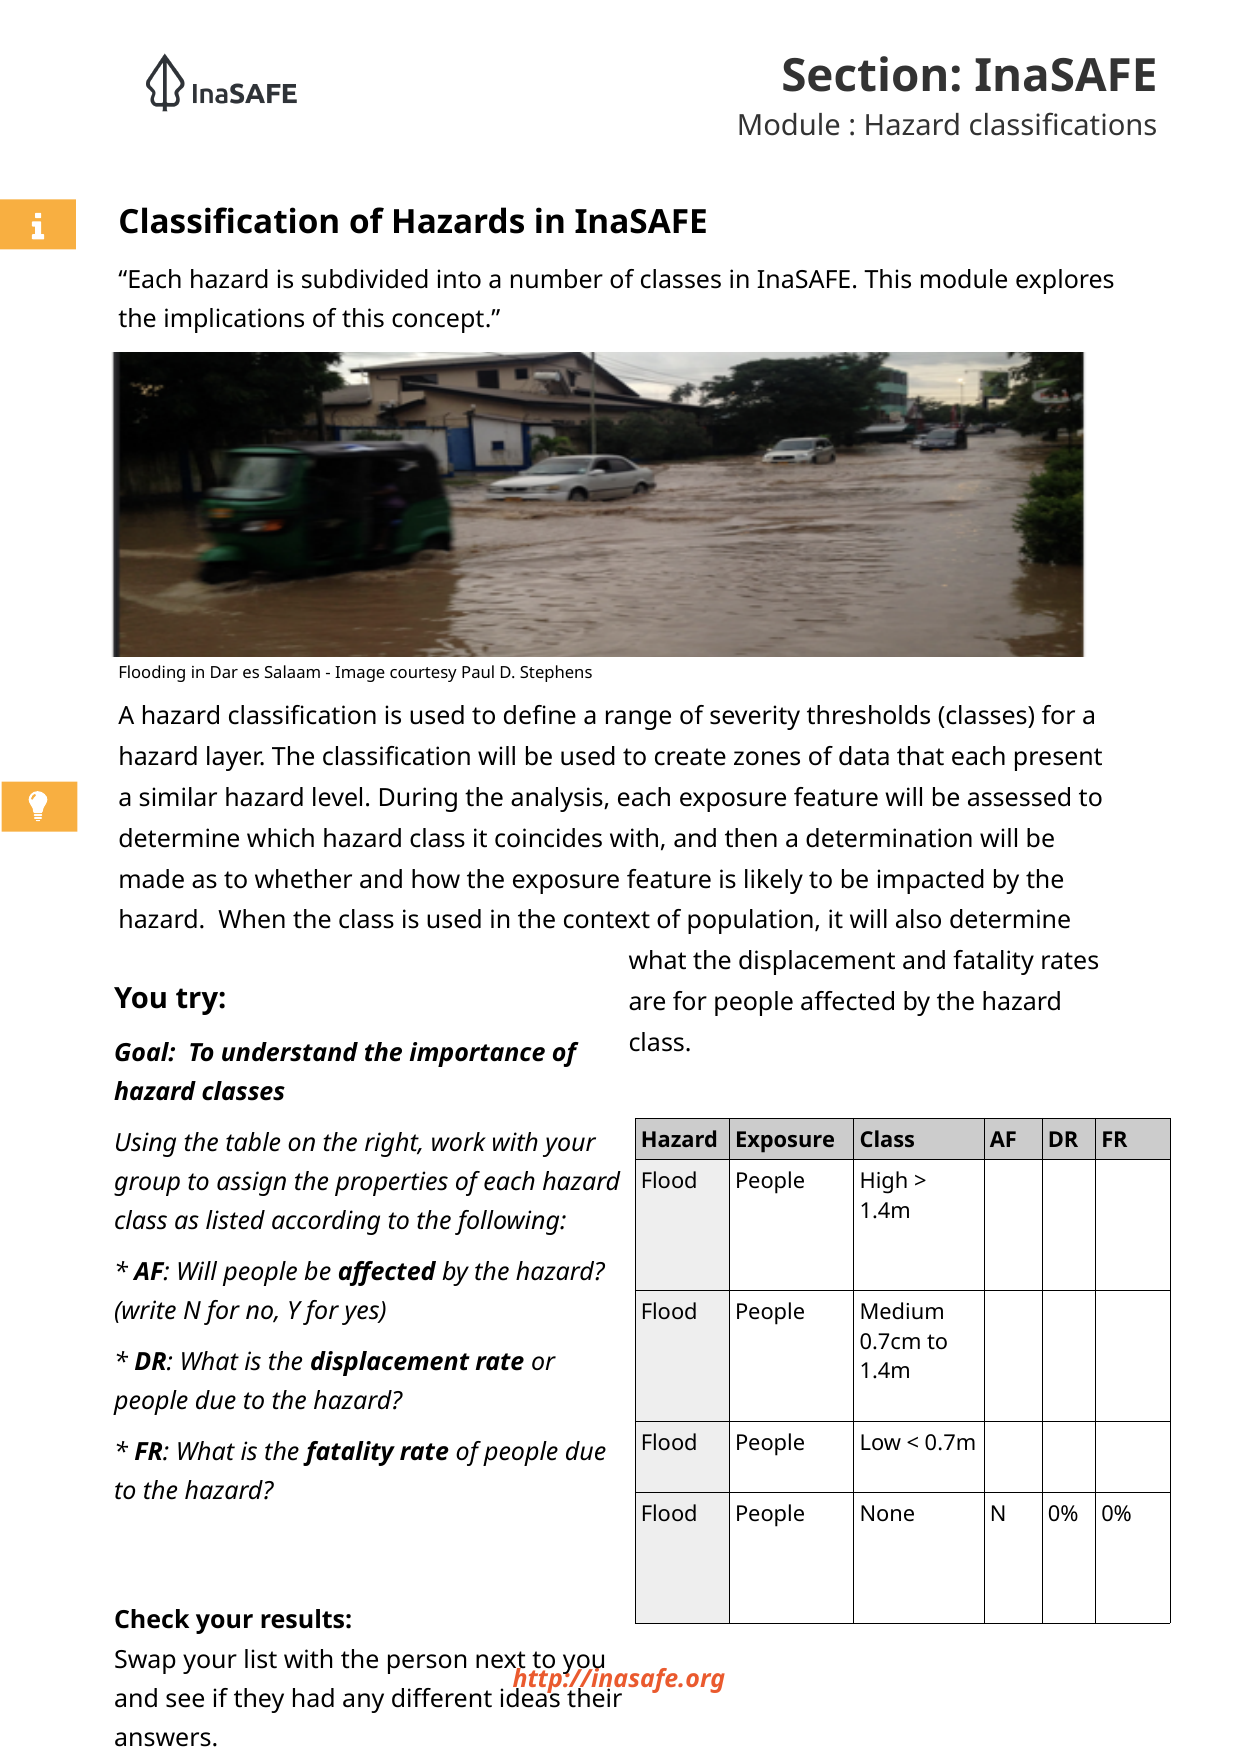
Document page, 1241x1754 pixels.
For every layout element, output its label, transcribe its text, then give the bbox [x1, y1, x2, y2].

table_cell Flood [636, 1291, 729, 1421]
table_cell 0% [1096, 1493, 1170, 1623]
table_header FR [1096, 1119, 1170, 1159]
text “Each hazard is subdivided into a number of classes in InaSAFE. This module explores the implications of this concept.” [118, 262, 1122, 335]
table_cell 0% [1043, 1493, 1095, 1623]
table_cell [985, 1291, 1042, 1421]
table_cell High > 1.4m [854, 1160, 984, 1290]
table_header Class [854, 1119, 984, 1159]
table_cell [1096, 1291, 1170, 1421]
table_cell Medium 0.7cm to 1.4m [854, 1291, 984, 1421]
table_cell People [730, 1493, 853, 1623]
table_header AF [985, 1119, 1042, 1159]
table_cell [985, 1422, 1042, 1492]
table_cell [985, 1160, 1042, 1290]
picture [126, 35, 322, 131]
table_header Hazard [636, 1119, 729, 1159]
table_cell People [730, 1291, 853, 1421]
table_cell Low < 0.7m [854, 1422, 984, 1492]
table_cell None [854, 1493, 984, 1623]
table_header DR [1043, 1119, 1095, 1159]
table_cell People [730, 1160, 853, 1290]
table_cell Flood [636, 1422, 729, 1492]
picture [110, 352, 1093, 657]
table_cell People [730, 1422, 853, 1492]
table_cell [1043, 1160, 1095, 1290]
text A hazard classification is used to define a range of severity thresholds (classes) for a hazard layer. The classification will be used to create zones of data that each present a similar hazard level. During the analysis, each exposure feature will be assessed to determine which hazard class it coincides with, and then a determination will be made as to whether and how the exposure feature is likely to be impacted by the hazard. When the class is used in the context of population, it will also determine what the displacement and fatality rates are for people affected by the hazard class. [118, 698, 1122, 1059]
table_cell [1043, 1291, 1095, 1421]
table_cell [1043, 1422, 1095, 1492]
table_cell Flood [636, 1493, 729, 1623]
table_cell [1096, 1160, 1170, 1290]
table_cell N [985, 1493, 1042, 1623]
table_cell Flood [636, 1160, 729, 1290]
table_cell [1096, 1422, 1170, 1492]
text Flooding in Dar es Salaam - Image courtesy Paul D. Stephens [118, 352, 1122, 683]
subtitle Classification of Hazards in InaSAFE [118, 198, 1122, 243]
table_header Exposure [730, 1119, 853, 1159]
